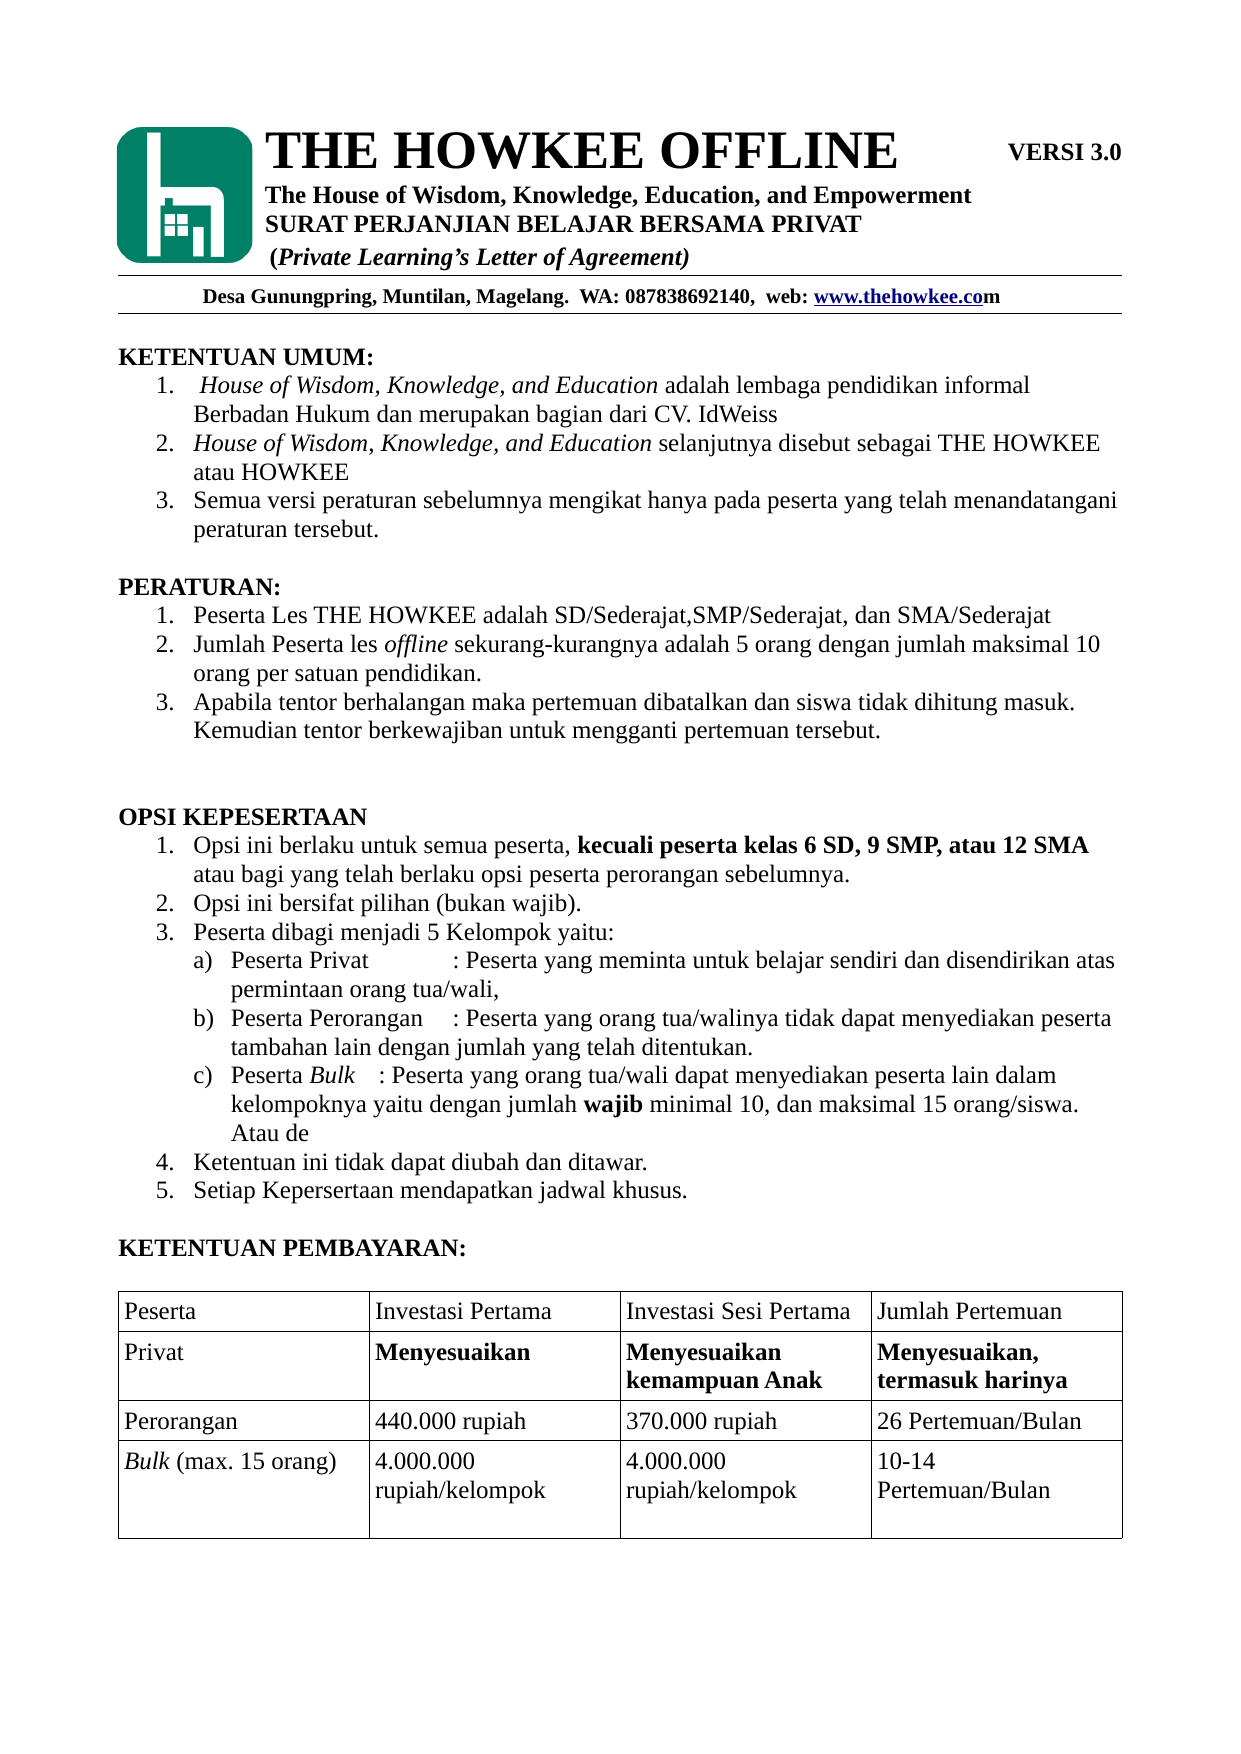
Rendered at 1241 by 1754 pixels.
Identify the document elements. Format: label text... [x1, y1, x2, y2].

table_cell Menyesuaikan, termasuk harinya [872, 1332, 1122, 1400]
list Jumlah Peserta les offline sekurang-kurangnya adalah 5 orang dengan jumlah maksimal 10 orang per satuan pendidikan. [156, 629, 1122, 687]
list House of Wisdom, Knowledge, and Education adalah lembaga pendidikan informal Berbadan Hukum dan merupakan bagian dari CV. IdWeiss [156, 371, 1122, 428]
text (Private Learning’s Letter of Agreement) [118, 238, 1122, 275]
table_cell 440.000 rupiah [370, 1401, 620, 1440]
text THE HOWKEE OFFLINE [118, 118, 1122, 180]
list Apabila tentor berhalangan maka pertemuan dibatalkan dan siswa tidak dihitung masuk. Kemudian tentor berkewajiban untuk mengganti pertemuan tersebut. [156, 687, 1122, 744]
table_cell 4.000.000 rupiah/kelompok [621, 1441, 871, 1538]
table_cell Privat [119, 1332, 369, 1400]
table_cell 10-14 Pertemuan/Bulan [872, 1441, 1122, 1538]
list Setiap Kepersertaan mendapatkan jadwal khusus. [156, 1176, 1122, 1204]
list Ketentuan ini tidak dapat diubah dan ditawar. [156, 1147, 1122, 1176]
text KETENTUAN PEMBAYARAN: [118, 1233, 1122, 1262]
table_cell 370.000 rupiah [621, 1401, 871, 1440]
picture [116, 127, 253, 263]
list Peserta dibagi menjadi 5 Kelompok yaitu: [156, 917, 1122, 946]
table_cell Menyesuaikan kemampuan Anak [621, 1332, 871, 1400]
text KETENTUAN UMUM: [118, 342, 1122, 371]
list Peserta Privat : Peserta yang meminta untuk belajar sendiri dan disendirikan atas permintaan orang tua/wali, [193, 946, 1122, 1003]
list Semua versi peraturan sebelumnya mengikat hanya pada peserta yang telah menandatangani peraturan tersebut. [156, 486, 1122, 543]
text The House of Wisdom, Knowledge, Education, and Empowerment [253, 180, 1122, 209]
table_header Investasi Sesi Pertama [621, 1292, 871, 1331]
table_header Jumlah Pertemuan [872, 1292, 1122, 1331]
list Peserta Perorangan : Peserta yang orang tua/walinya tidak dapat menyediakan peserta tambahan lain dengan jumlah yang telah ditentukan. [193, 1003, 1122, 1061]
table_cell 4.000.000 rupiah/kelompok [370, 1441, 620, 1538]
list Opsi ini bersifat pilihan (bukan wajib). [156, 888, 1122, 917]
table_header Investasi Pertama [370, 1292, 620, 1331]
list Opsi ini berlaku untuk semua peserta, kecuali peserta kelas 6 SD, 9 SMP, atau 12 SMA atau bagi yang telah berlaku opsi peserta perorangan sebelumnya. [156, 831, 1122, 888]
text OPSI KEPESERTAAN [118, 802, 1122, 831]
list Peserta Les THE HOWKEE adalah SD/Sederajat,SMP/Sederajat, dan SMA/Sederajat [156, 601, 1122, 629]
table_cell Perorangan [119, 1401, 369, 1440]
list House of Wisdom, Knowledge, and Education selanjutnya disebut sebagai THE HOWKEE atau HOWKEE [156, 428, 1122, 486]
table_cell Menyesuaikan [370, 1332, 620, 1400]
text Desa Gunungpring, Muntilan, Magelang. WA: 087838692140, web: www.thehowkee.com [118, 276, 1122, 313]
text PERATURAN: [118, 572, 1122, 601]
table_header Peserta [119, 1292, 369, 1331]
table_cell 26 Pertemuan/Bulan [872, 1401, 1122, 1440]
list Peserta Bulk : Peserta yang orang tua/wali dapat menyediakan peserta lain dalam kelompoknya yaitu dengan jumlah wajib minimal 10, dan maksimal 15 orang/siswa. Atau de [193, 1061, 1122, 1147]
table_cell Bulk (max. 15 orang) [119, 1441, 369, 1538]
text SURAT PERJANJIAN BELAJAR BERSAMA PRIVAT [253, 209, 1122, 238]
